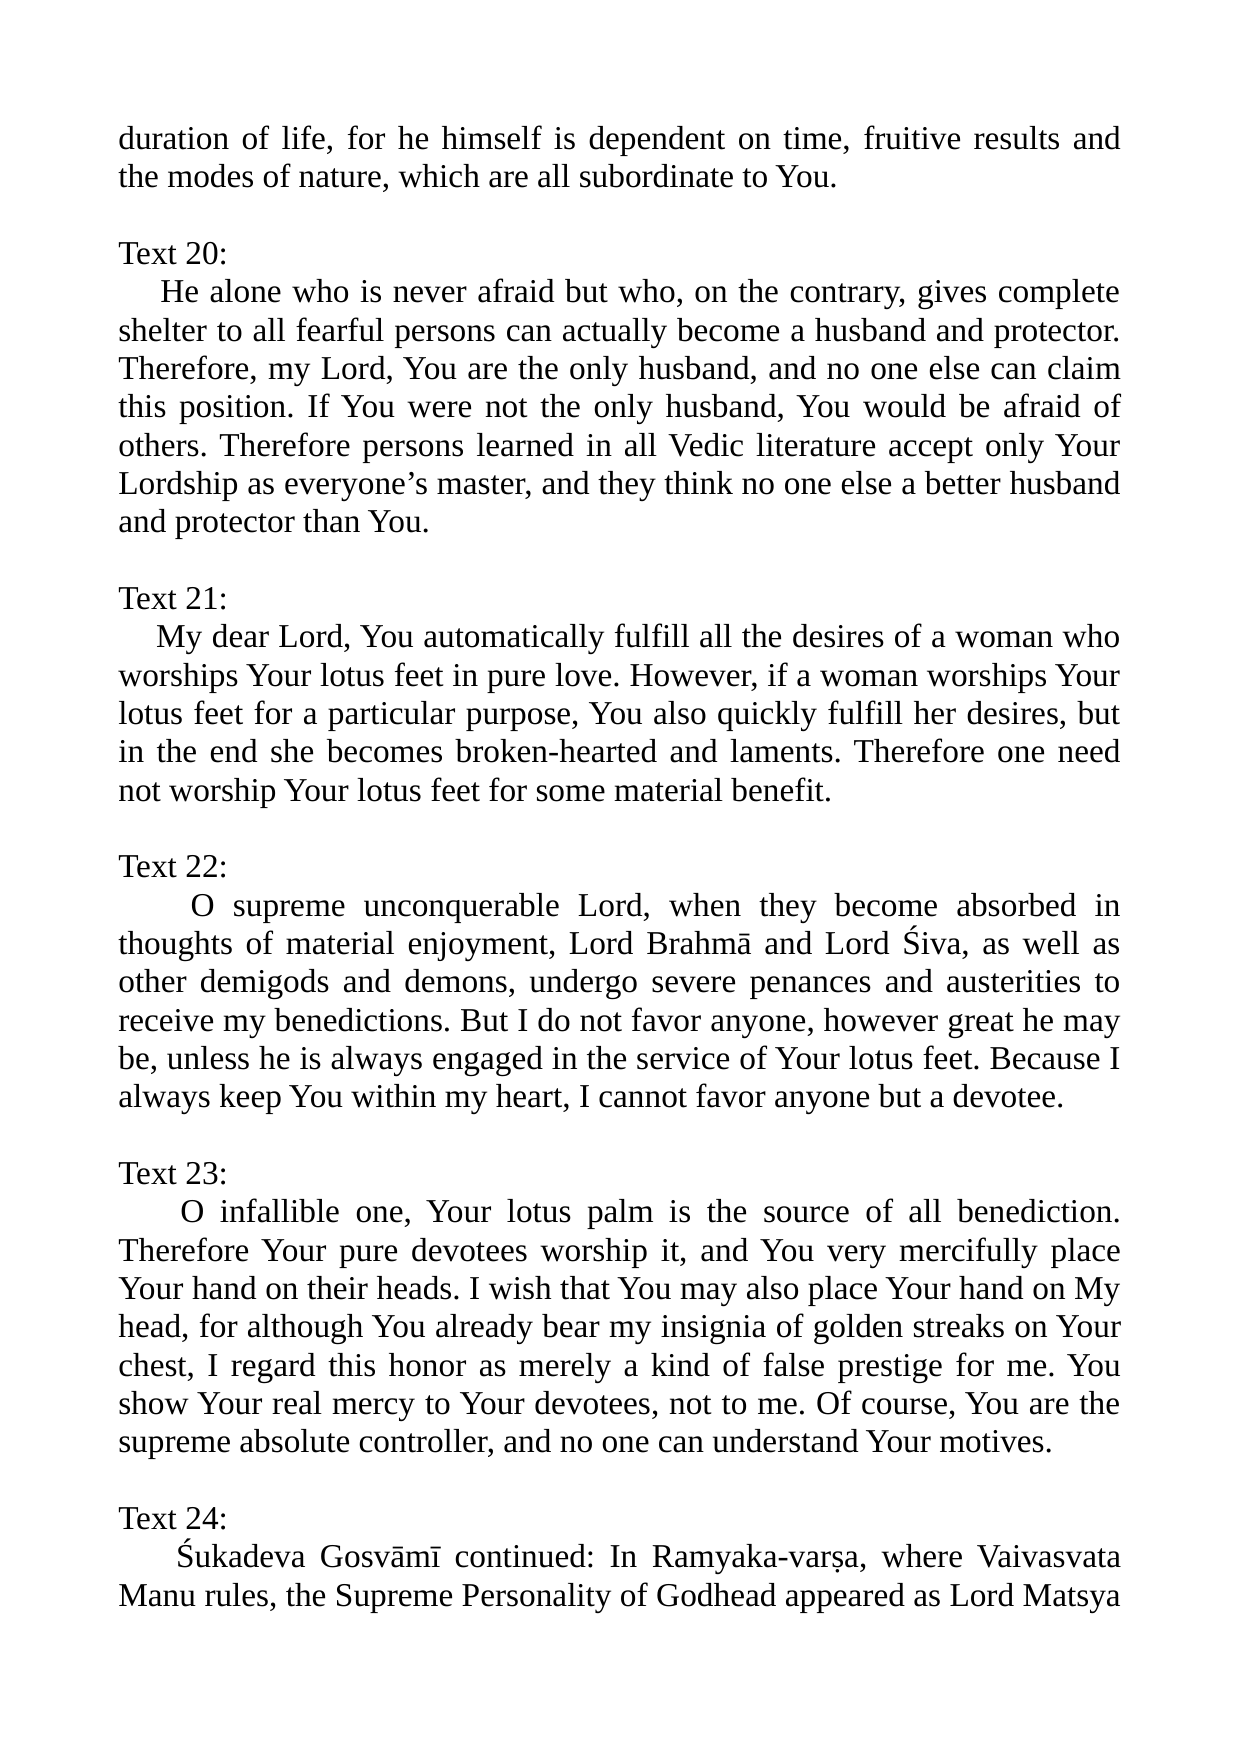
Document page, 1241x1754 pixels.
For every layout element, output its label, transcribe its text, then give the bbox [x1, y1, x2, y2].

text Text 24: [118, 1498, 1122, 1536]
text Text 20: [118, 233, 1122, 271]
text My dear Lord, You automatically fulfill all the desires of a woman who worships Your lotus feet in pure love. However, if a woman worships Your lotus feet for a particular purpose, You also quickly fulfill her desires, but in the end she becomes broken-hearted and laments. Therefore one need not worship Your lotus feet for some material benefit. [118, 616, 1122, 808]
text Text 22: [118, 846, 1122, 885]
text O supreme unconquerable Lord, when they become absorbed in thoughts of material enjoyment, Lord Brahmā and Lord Śiva, as well as other demigods and demons, undergo severe penances and austerities to receive my benedictions. But I do not favor anyone, however great he may be, unless he is always engaged in the service of Your lotus feet. Because I always keep You within my heart, I cannot favor anyone but a devotee. [118, 885, 1122, 1115]
text duration of life, for he himself is dependent on time, fruitive results and the modes of nature, which are all subordinate to You. [118, 118, 1122, 195]
text He alone who is never afraid but who, on the contrary, gives complete shelter to all fearful persons can actually become a husband and protector. Therefore, my Lord, You are the only husband, and no one else can claim this position. If You were not the only husband, You would be afraid of others. Therefore persons learned in all Vedic literature accept only Your Lordship as everyone’s master, and they think no one else a better husband and protector than You. [118, 271, 1122, 540]
text Śukadeva Gosvāmī continued: In Ramyaka-varṣa, where Vaivasvata Manu rules, the Supreme Personality of Godhead appeared as Lord Matsya [118, 1536, 1122, 1613]
text Text 23: [118, 1153, 1122, 1191]
text O infallible one, Your lotus palm is the source of all benediction. Therefore Your pure devotees worship it, and You very mercifully place Your hand on their heads. I wish that You may also place Your hand on My head, for although You already bear my insignia of golden streaks on Your chest, I regard this honor as merely a kind of false prestige for me. You show Your real mercy to Your devotees, not to me. Of course, You are the supreme absolute controller, and no one can understand Your motives. [118, 1191, 1122, 1460]
text Text 21: [118, 578, 1122, 616]
